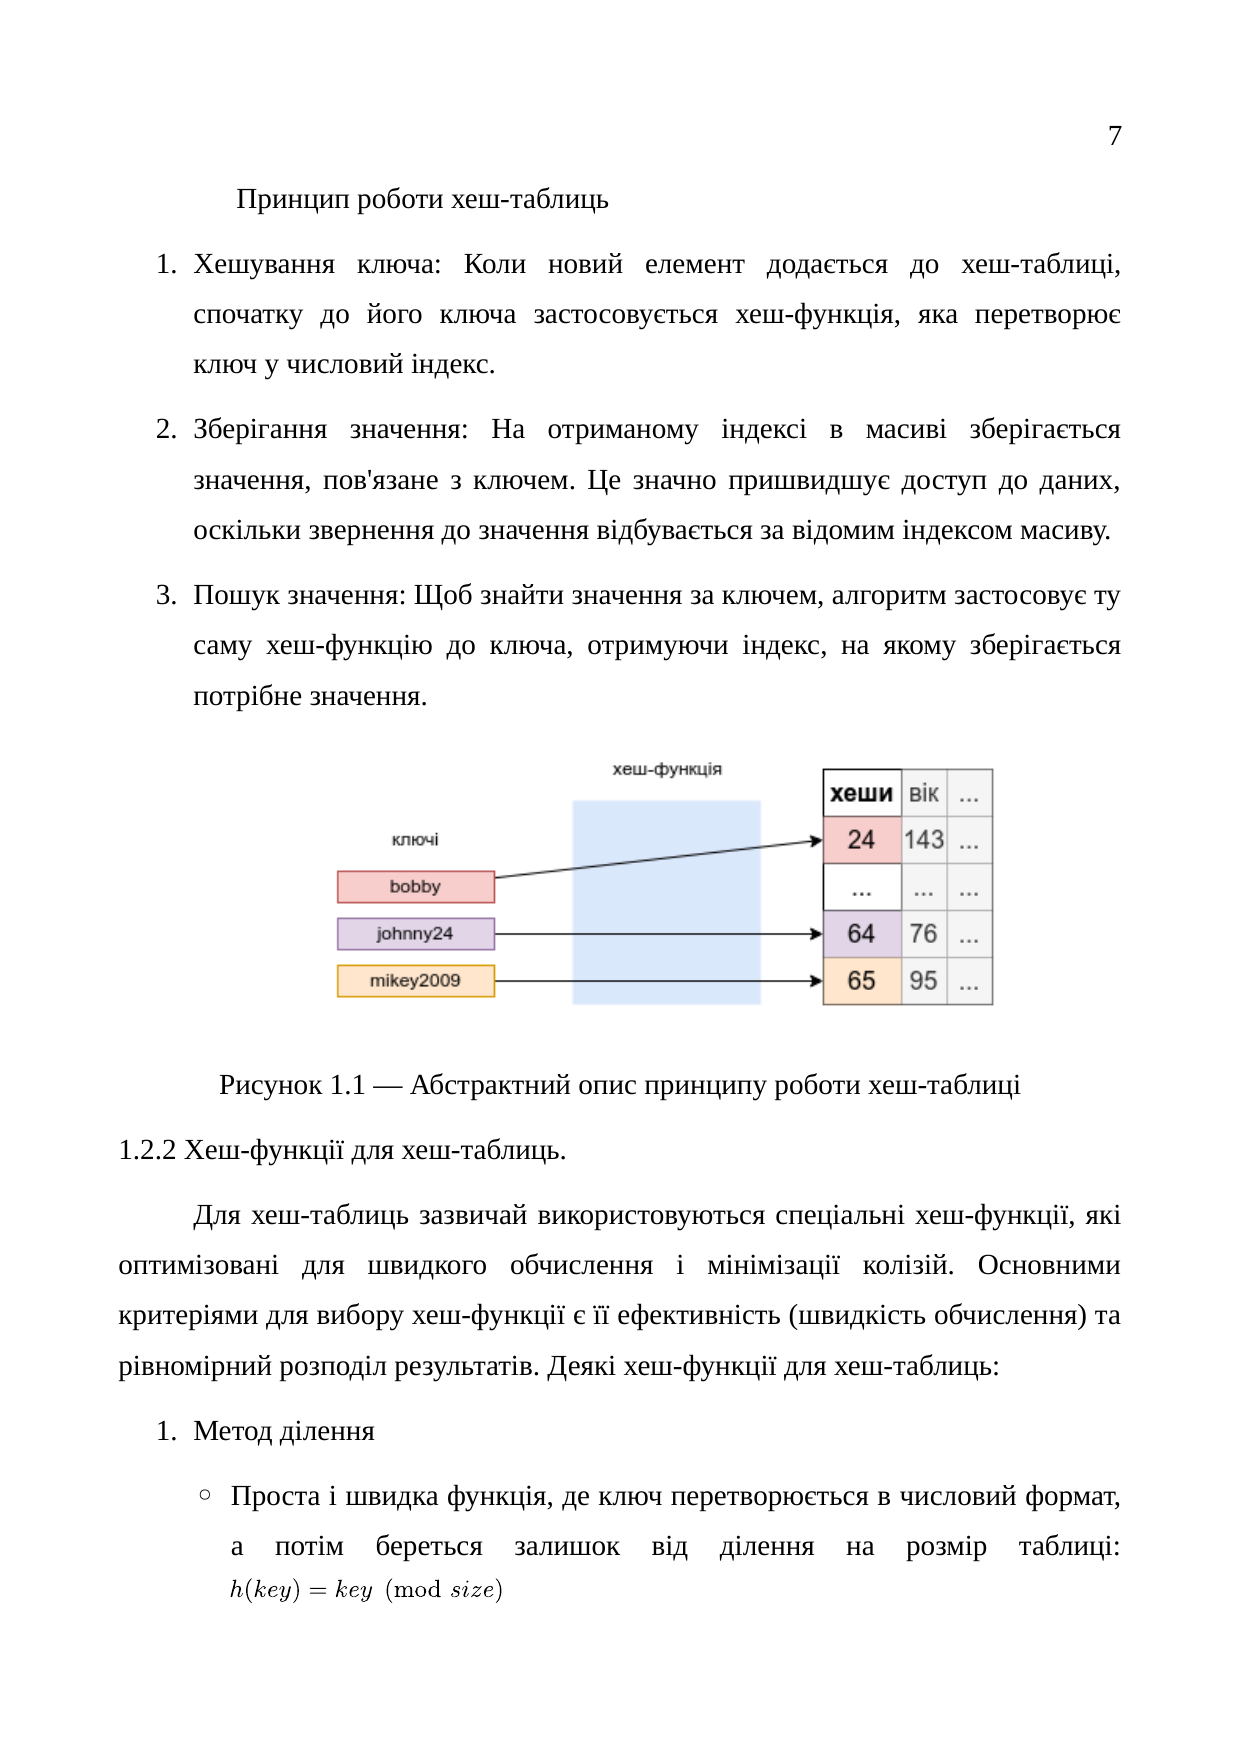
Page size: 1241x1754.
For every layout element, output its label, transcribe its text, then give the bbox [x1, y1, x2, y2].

list Метод ділення [156, 1413, 1122, 1446]
list Проста і швидка функція, де ключ перетворюється в числовий формат, а потім береться залишок від ділення на розмір таблиці: [193, 1478, 1122, 1603]
text 1.2.2 Хеш-функції для хеш-таблиць. [118, 1132, 1122, 1166]
text Для хеш-таблиць зазвичай використовуються спеціальні хеш-функції, які оптимізовані для швидкого обчислення і мінімізації колізій. Основними критеріями для вибору хеш-функції є її ефективність (швидкість обчислення) та рівномірний розподіл результатів. Деякі хеш-функції для хеш-таблиць: [118, 1197, 1122, 1381]
picture [306, 714, 1024, 1037]
text Принцип роботи хеш-таблиць [118, 181, 1122, 215]
list Пошук значення: Щоб знайти значення за ключем, алгоритм застосовує ту саму хеш-функцію до ключа, отримуючи індекс, на якому зберігається потрібне значення. [156, 577, 1122, 711]
list Хешування ключа: Коли новий елемент додається до хеш-таблиці, спочатку до його ключа застосовується хеш-функція, яка перетворює ключ у числовий індекс. [156, 246, 1122, 380]
text Рисунок 1.1 — Абстрактний опис принципу роботи хеш-таблиці [118, 1067, 1122, 1101]
list Зберігання значення: На отриманому індексі в масиві зберігається значення, пов'язане з ключем. Це значно пришвидшує доступ до даних, оскільки звернення до значення відбувається за відомим індексом масиву. [156, 412, 1122, 546]
